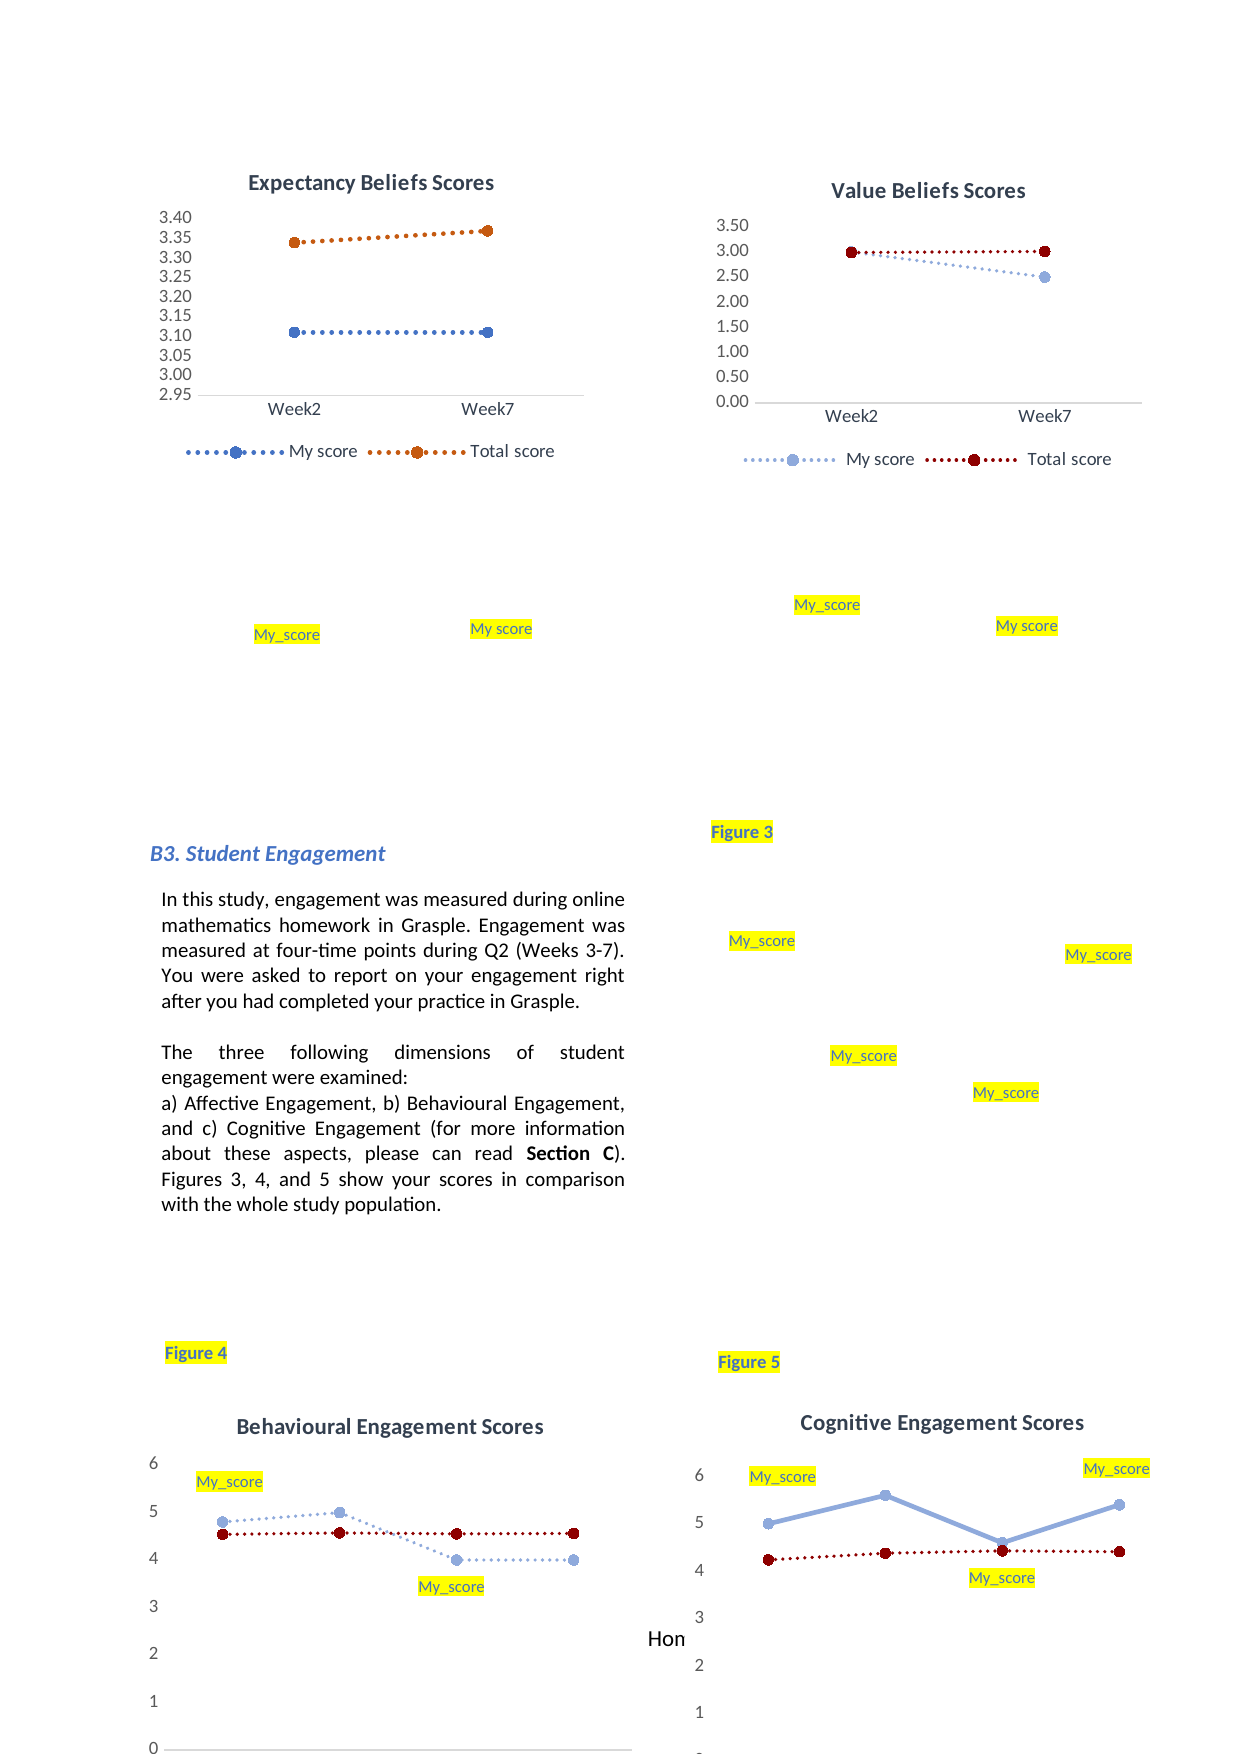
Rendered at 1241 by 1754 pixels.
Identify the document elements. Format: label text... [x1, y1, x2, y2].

table_header In this study, engagement was measured during online mathematics homework in Grasple. Engagement was measured at four-time points during Q2 (Weeks 3-7). You were asked to report on your engagement right after you had completed your practice in Grasple. The three following dimensions of student engagement were examined: a) Affective Engagement, b) Behavioural Engagement, and c) Cognitive Engagement (for more information about these aspects, please can read Section C). Figures 3, 4, and 5 show your scores in comparison with the whole study population. [150, 886, 637, 1247]
text My_score [728, 931, 804, 953]
text Figure 4 [165, 1341, 293, 1364]
text Figure 3 [711, 820, 838, 843]
text My_score [968, 1568, 1044, 1588]
text My_score [749, 1466, 825, 1486]
text My_score [794, 595, 870, 615]
text My score [996, 616, 1075, 636]
text My_score [1065, 944, 1141, 964]
text My_score [830, 1045, 906, 1066]
text B3. Student Engagement [150, 839, 1090, 867]
text My_score [418, 1576, 494, 1596]
text My_score [253, 624, 329, 644]
text Figure 5 [718, 1351, 846, 1373]
text My_score [973, 1082, 1048, 1102]
text My_score [1083, 1458, 1159, 1478]
text My score [470, 618, 550, 639]
text My_score [196, 1471, 272, 1492]
